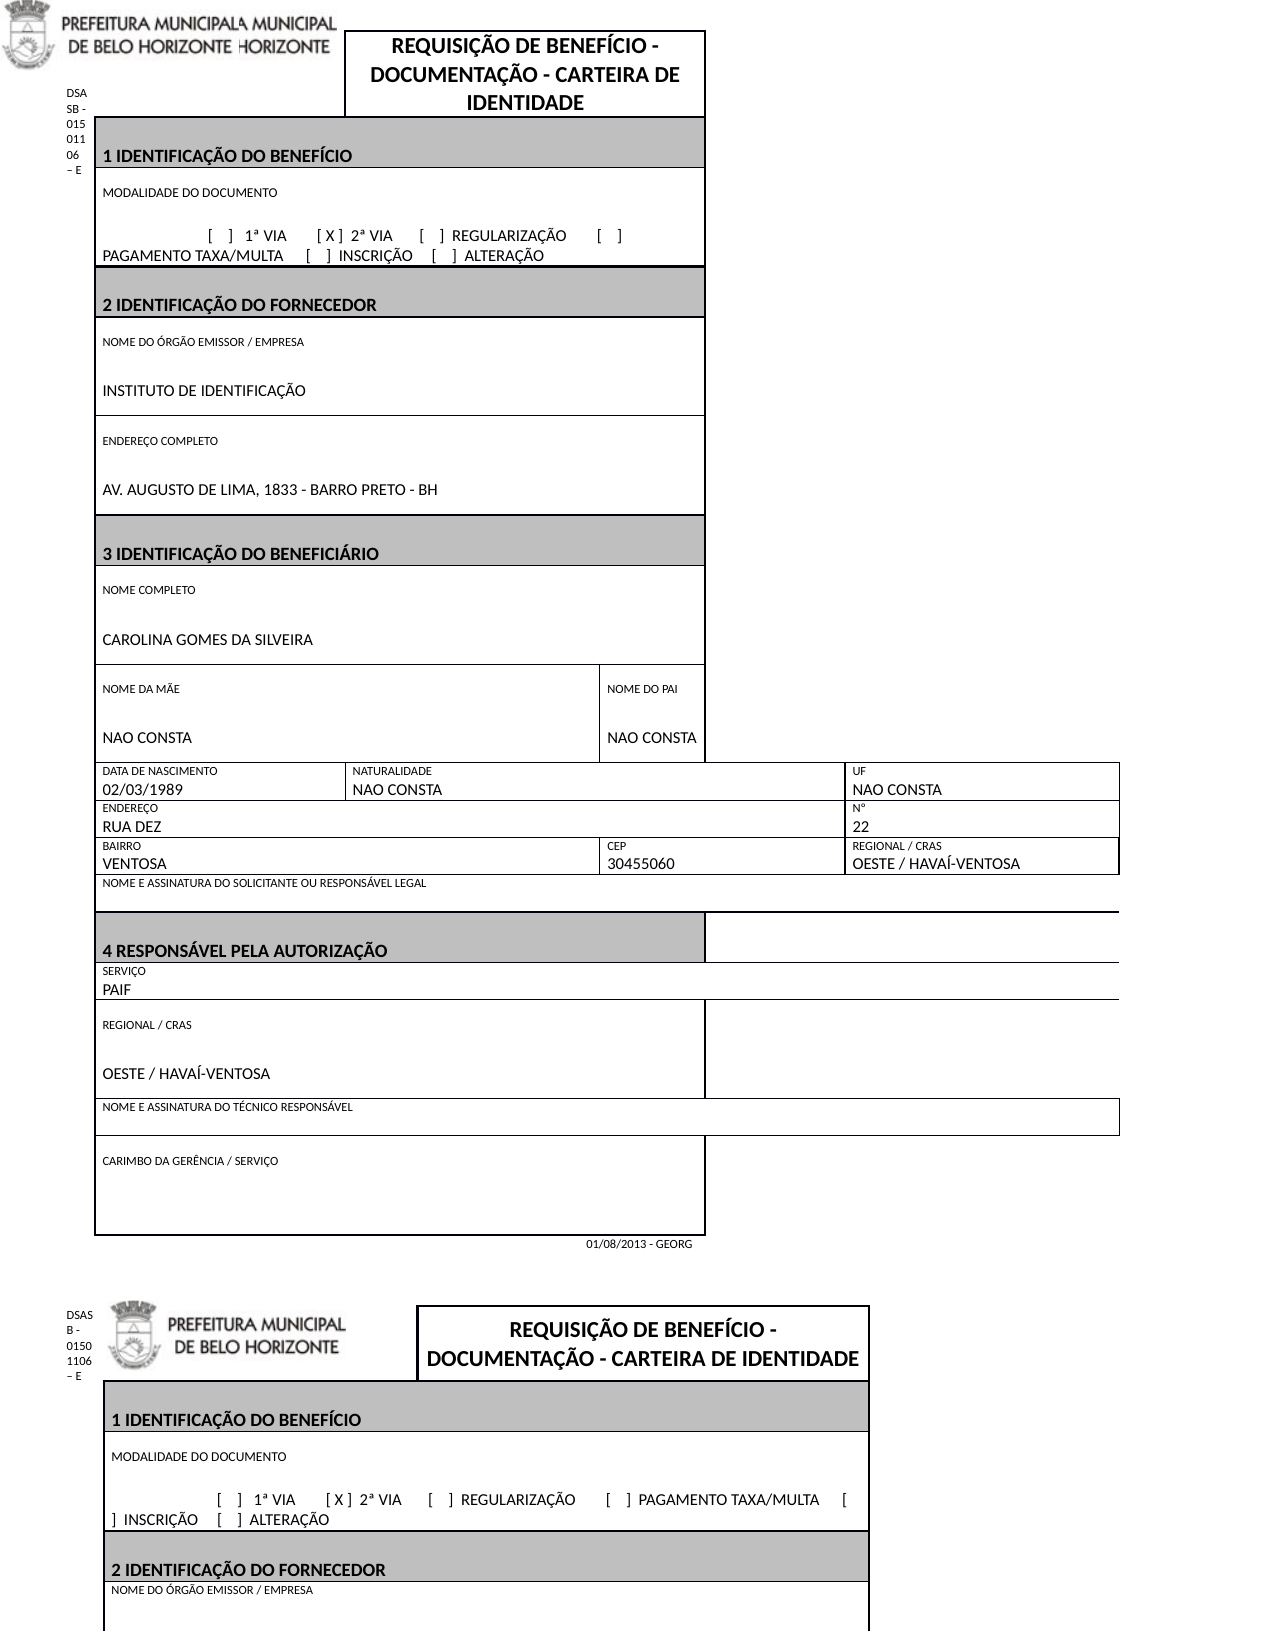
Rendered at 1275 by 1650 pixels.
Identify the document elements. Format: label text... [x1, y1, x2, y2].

table_cell OESTE / HAVAÍ-VENTOSA [96, 1049, 704, 1098]
table_cell PAIF [96, 979, 1119, 999]
table_cell 02/03/1989 [96, 779, 345, 799]
table_cell CEP [600, 838, 844, 853]
table_header [95, 30, 344, 116]
table_cell NOME DO PAI [600, 665, 704, 713]
table_cell NAO CONSTA [846, 779, 1119, 799]
table_cell RUA DEZ [96, 816, 844, 837]
picture [0, 0, 337, 71]
table_cell CARIMBO DA GERÊNCIA / SERVIÇO [96, 1136, 704, 1185]
table_cell BAIRRO [96, 838, 599, 853]
table_cell Nº [846, 801, 1119, 816]
table_cell ENDEREÇO COMPLETO [96, 416, 704, 465]
table_header DSASB - 01501106 – E [59, 71, 95, 1234]
table_cell NOME DA MÃE [96, 665, 599, 713]
table_cell 2 IDENTIFICAÇÃO DO FORNECEDOR [105, 1532, 868, 1581]
picture [106, 1300, 346, 1371]
table_cell AV. AUGUSTO DE LIMA, 1833 - BARRO PRETO - BH [96, 465, 704, 514]
table_cell NOME E ASSINATURA DO SOLICITANTE OU RESPONSÁVEL LEGAL [96, 875, 1119, 891]
table_cell 1 IDENTIFICAÇÃO DO BENEFÍCIO [96, 118, 704, 167]
table_cell 30455060 [600, 854, 844, 874]
table_cell NOME DO ÓRGÃO EMISSOR / EMPRESA [96, 318, 704, 366]
table_cell CAROLINA GOMES DA SILVEIRA [96, 615, 704, 663]
table_cell [ ] 1ª VIA [ X ] 2ª VIA [ ] REGULARIZAÇÃO [ ] PAGAMENTO TAXA/MULTA [ ] INSCRIÇÃO [ ] ALTERAÇÃO [96, 217, 704, 265]
table_cell [96, 1185, 704, 1234]
table_cell NAO CONSTA [96, 714, 599, 762]
table_cell 22 [846, 816, 1119, 837]
table_cell NAO CONSTA [346, 779, 844, 799]
table_cell DATA DE NASCIMENTO [96, 763, 345, 779]
table_cell 2 IDENTIFICAÇÃO DO FORNECEDOR [96, 268, 704, 316]
table_cell NAO CONSTA [600, 714, 704, 762]
table_cell NOME COMPLETO [96, 566, 704, 615]
table_cell OESTE / HAVAÍ-VENTOSA [846, 854, 1118, 874]
table_cell 01/08/2013 - GEORG [95, 1236, 705, 1285]
table_cell [96, 891, 1119, 911]
table_header REQUISIÇÃO DE BENEFÍCIO - DOCUMENTAÇÃO - CARTEIRA DE IDENTIDADE [419, 1307, 868, 1380]
table_cell MODALIDADE DO DOCUMENTO [105, 1432, 868, 1481]
table_cell REGIONAL / CRAS [96, 1000, 704, 1049]
table_cell ENDEREÇO [96, 801, 844, 816]
table_cell NOME DO ÓRGÃO EMISSOR / EMPRESA [105, 1582, 868, 1631]
table_cell 3 IDENTIFICAÇÃO DO BENEFICIÁRIO [96, 516, 704, 565]
table_header [104, 1305, 416, 1380]
table_cell INSTITUTO DE IDENTIFICAÇÃO [96, 366, 704, 415]
table_cell NATURALIDADE [346, 763, 844, 779]
table_cell 1 IDENTIFICAÇÃO DO BENEFÍCIO [105, 1382, 868, 1431]
table_cell VENTOSA [96, 854, 599, 874]
table_cell SERVIÇO [96, 963, 1119, 979]
table_cell [ ] 1ª VIA [ X ] 2ª VIA [ ] REGULARIZAÇÃO [ ] PAGAMENTO TAXA/MULTA [ ] INSCRIÇÃO [ ] ALTERAÇÃO [105, 1481, 868, 1530]
table_cell 4 RESPONSÁVEL PELA AUTORIZAÇÃO [96, 913, 704, 962]
table_cell UF [846, 763, 1119, 779]
table_cell MODALIDADE DO DOCUMENTO [96, 168, 704, 217]
table_cell [96, 1115, 1119, 1135]
table_cell NOME E ASSINATURA DO TÉCNICO RESPONSÁVEL [96, 1099, 1119, 1115]
table_header REQUISIÇÃO DE BENEFÍCIO - DOCUMENTAÇÃO - CARTEIRA DE IDENTIDADE [346, 32, 704, 116]
table_cell REGIONAL / CRAS [846, 838, 1118, 853]
table_header DSASB - 01501106 – E [59, 1305, 104, 1631]
table_cell [59, 1234, 95, 1285]
